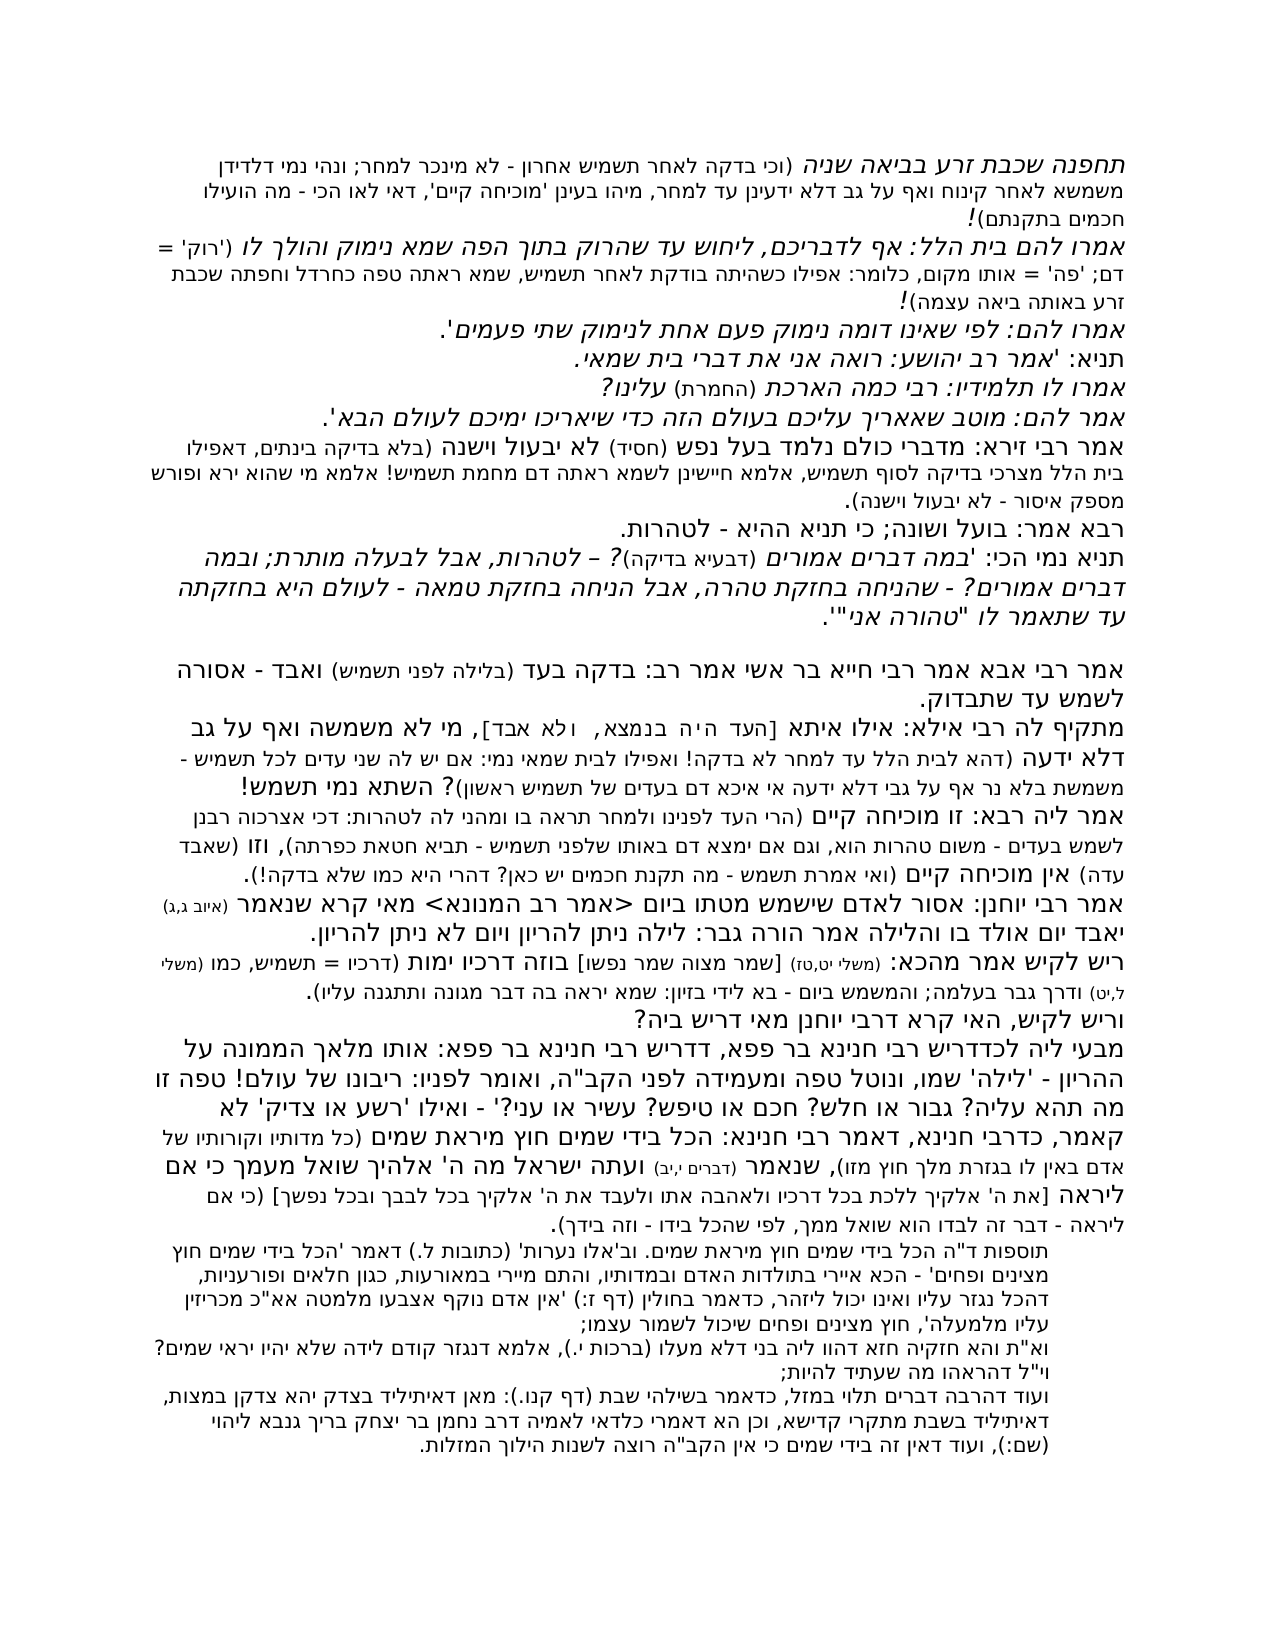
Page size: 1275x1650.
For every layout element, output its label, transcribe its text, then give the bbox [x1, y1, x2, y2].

text וי"ל דהראהו מה שעתיד להיות; [150, 1360, 1050, 1384]
text ריש לקיש אמר מהכא: (משלי יט,טז) [שמר מצוה שמר נפשו] בוזה דרכיו ימות (דרכיו = תשמיש, כמו (משלי ל,יט) ודרך גבר בעלמה; והמשמש ביום - בא לידי בזיון: שמא יראה בה דבר מגונה ותתגנה עליו). [150, 947, 1125, 1006]
text רבא אמר: בועל ושונה; כי תניא ההיא - לטהרות. [150, 514, 1125, 544]
text אמר להם: מוטב שאאריך עליכם בעולם הזה כדי שיאריכו ימיכם לעולם הבא'. [150, 403, 1125, 432]
text אמר רבי יוחנן: אסור לאדם שישמש מטתו ביום <אמר רב המנונא> מאי קרא שנאמר (איוב ג,ג) יאבד יום אולד בו והלילה אמר הורה גבר: לילה ניתן להריון ויום לא ניתן להריון. [150, 889, 1125, 947]
text אמרו להם בית הלל: אף לדבריכם, ליחוש עד שהרוק בתוך הפה שמא נימוק והולך לו ('רוק' = דם; 'פה' = אותו מקום, כלומר: אפילו כשהיתה בודקת לאחר תשמיש, שמא ראתה טפה כחרדל וחפתה שכבת זרע באותה ביאה עצמה)! [150, 233, 1125, 315]
text וריש לקיש, האי קרא דרבי יוחנן מאי דריש ביה? [150, 1006, 1125, 1035]
text אמרו לו תלמידיו: רבי כמה הארכת (החמרת) עלינו? [150, 373, 1125, 403]
text מבעי ליה לכדדריש רבי חנינא בר פפא, דדריש רבי חנינא בר פפא: אותו מלאך הממונה על ההריון - 'לילה' שמו, ונוטל טפה ומעמידה לפני הקב"ה, ואומר לפניו: ריבונו של עולם! טפה זו מה תהא עליה? גבור או חלש? חכם או טיפש? עשיר או עני?' - ואילו 'רשע או צדיק' לא קאמר, כדרבי חנינא, דאמר רבי חנינא: הכל בידי שמים חוץ מיראת שמים (כל מדותיו וקורותיו של אדם באין לו בגזרת מלך חוץ מזו), שנאמר (דברים י,יב) ועתה ישראל מה ה' אלהיך שואל מעמך כי אם ליראה [את ה' אלקיך ללכת בכל דרכיו ולאהבה אתו ולעבד את ה' אלקיך בכל לבבך ובכל נפשך] (כי אם ליראה - דבר זה לבדו הוא שואל ממך, לפי שהכל בידו - וזה בידך). [150, 1035, 1125, 1239]
text מתקיף לה רבי אילא: אילו איתא [העד היה בנמצא, ולא אבד], מי לא משמשה ואף על גב דלא ידעה (דהא לבית הלל עד למחר לא בדקה! ואפילו לבית שמאי נמי: אם יש לה שני עדים לכל תשמיש - משמשת בלא נר אף על גבי דלא ידעה אי איכא דם בעדים של תשמיש ראשון)? השתא נמי תשמש! [150, 713, 1125, 801]
text אמר ליה רבא: זו מוכיחה קיים (הרי העד לפנינו ולמחר תראה בו ומהני לה לטהרות: דכי אצרכוה רבנן לשמש בעדים - משום טהרות הוא, וגם אם ימצא דם באותו שלפני תשמיש - תביא חטאת כפרתה), וזו (שאבד עדה) אין מוכיחה קיים (ואי אמרת תשמש - מה תקנת חכמים יש כאן? דהרי היא כמו שלא בדקה!). [150, 801, 1125, 889]
text וא"ת והא חזקיה חזא דהוו ליה בני דלא מעלו (ברכות י.), אלמא דנגזר קודם לידה שלא יהיו יראי שמים? [150, 1336, 1050, 1360]
text תוספות ד"ה הכל בידי שמים חוץ מיראת שמים. וב'אלו נערות' (כתובות ל.) דאמר 'הכל בידי שמים חוץ מצינים ופחים' - הכא איירי בתולדות האדם ובמדותיו, והתם מיירי במאורעות, כגון חלאים ופורעניות, דהכל נגזר עליו ואינו יכול ליזהר, כדאמר בחולין (דף ז:) 'אין אדם נוקף אצבעו מלמטה אא"כ מכריזין עליו מלמעלה', חוץ מצינים ופחים שיכול לשמור עצמו; [150, 1239, 1050, 1336]
text אמר רבי זירא: מדברי כולם נלמד בעל נפש (חסיד) לא יבעול וישנה (בלא בדיקה בינתים, דאפילו בית הלל מצרכי בדיקה לסוף תשמיש, אלמא חיישינן לשמא ראתה דם מחמת תשמיש! אלמא מי שהוא ירא ופורש מספק איסור - לא יבעול וישנה). [150, 432, 1125, 514]
text תניא: 'אמר רב יהושע: רואה אני את דברי בית שמאי. [150, 344, 1125, 373]
text אמר רבי אבא אמר רבי חייא בר אשי אמר רב: בדקה בעד (בלילה לפני תשמיש) ואבד - אסורה לשמש עד שתבדוק. [150, 655, 1125, 713]
text תניא נמי הכי: 'במה דברים אמורים (דבעיא בדיקה)? – לטהרות, אבל לבעלה מותרת; ובמה דברים אמורים? - שהניחה בחזקת טהרה, אבל הניחה בחזקת טמאה - לעולם היא בחזקתה עד שתאמר לו "טהורה אני"'. [150, 544, 1125, 631]
text תחפנה שכבת זרע בביאה שניה (וכי בדקה לאחר תשמיש אחרון - לא מינכר למחר; ונהי נמי דלדידן משמשא לאחר קינוח ואף על גב דלא ידעינן עד למחר, מיהו בעינן 'מוכיחה קיים', דאי לאו הכי - מה הועילו חכמים בתקנתם)! [150, 150, 1125, 233]
text אמרו להם: לפי שאינו דומה נימוק פעם אחת לנימוק שתי פעמים'. [150, 315, 1125, 344]
text ועוד דהרבה דברים תלוי במזל, כדאמר בשילהי שבת (דף קנו.): מאן דאיתיליד בצדק יהא צדקן במצות, דאיתיליד בשבת מתקרי קדישא, וכן הא דאמרי כלדאי לאמיה דרב נחמן בר יצחק בריך גנבא ליהוי (שם:), ועוד דאין זה בידי שמים כי אין הקב"ה רוצה לשנות הילוך המזלות. [150, 1384, 1050, 1457]
